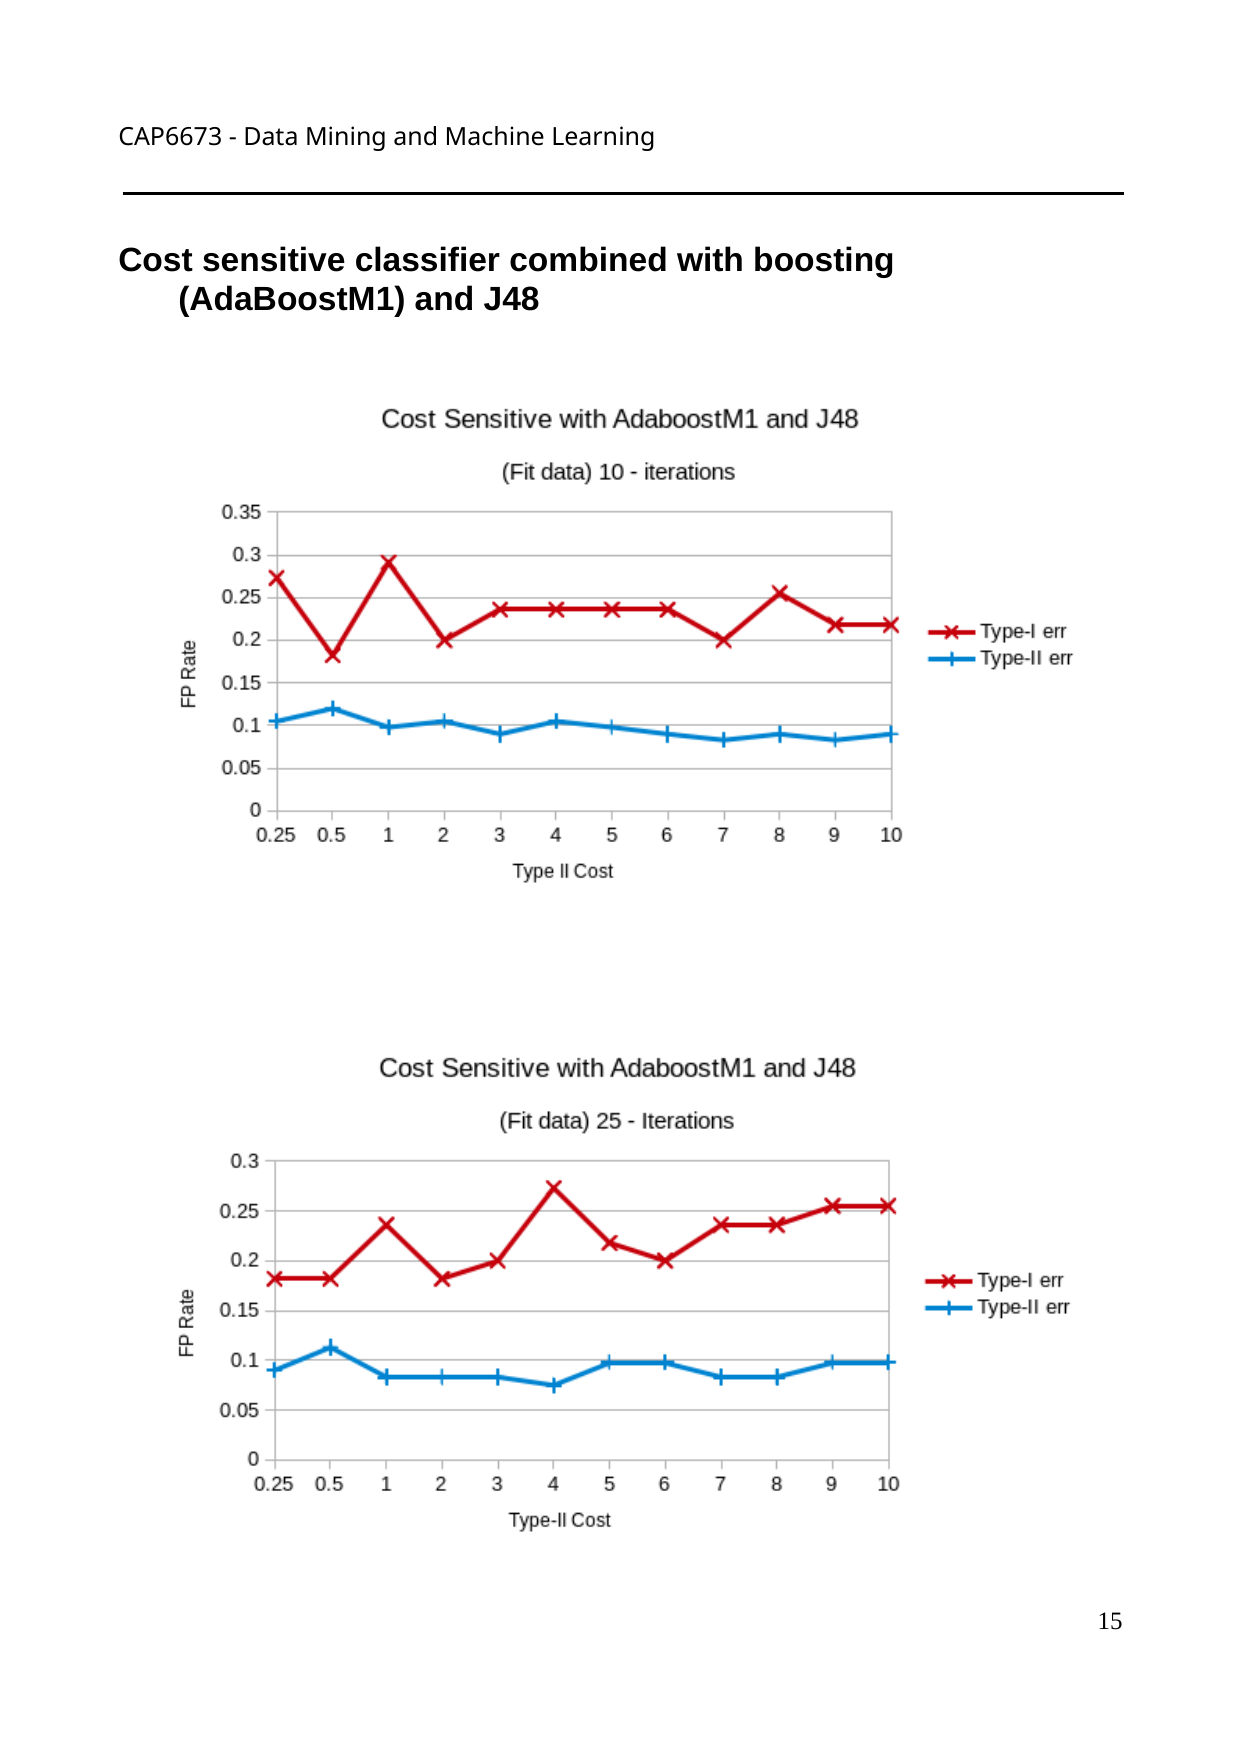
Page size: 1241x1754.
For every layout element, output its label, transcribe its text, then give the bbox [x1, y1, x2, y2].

subtitle Cost sensitive classifier combined with boosting (AdaBoostM1) and J48 [118, 240, 1122, 317]
picture [147, 378, 1093, 911]
picture [145, 1028, 1090, 1560]
